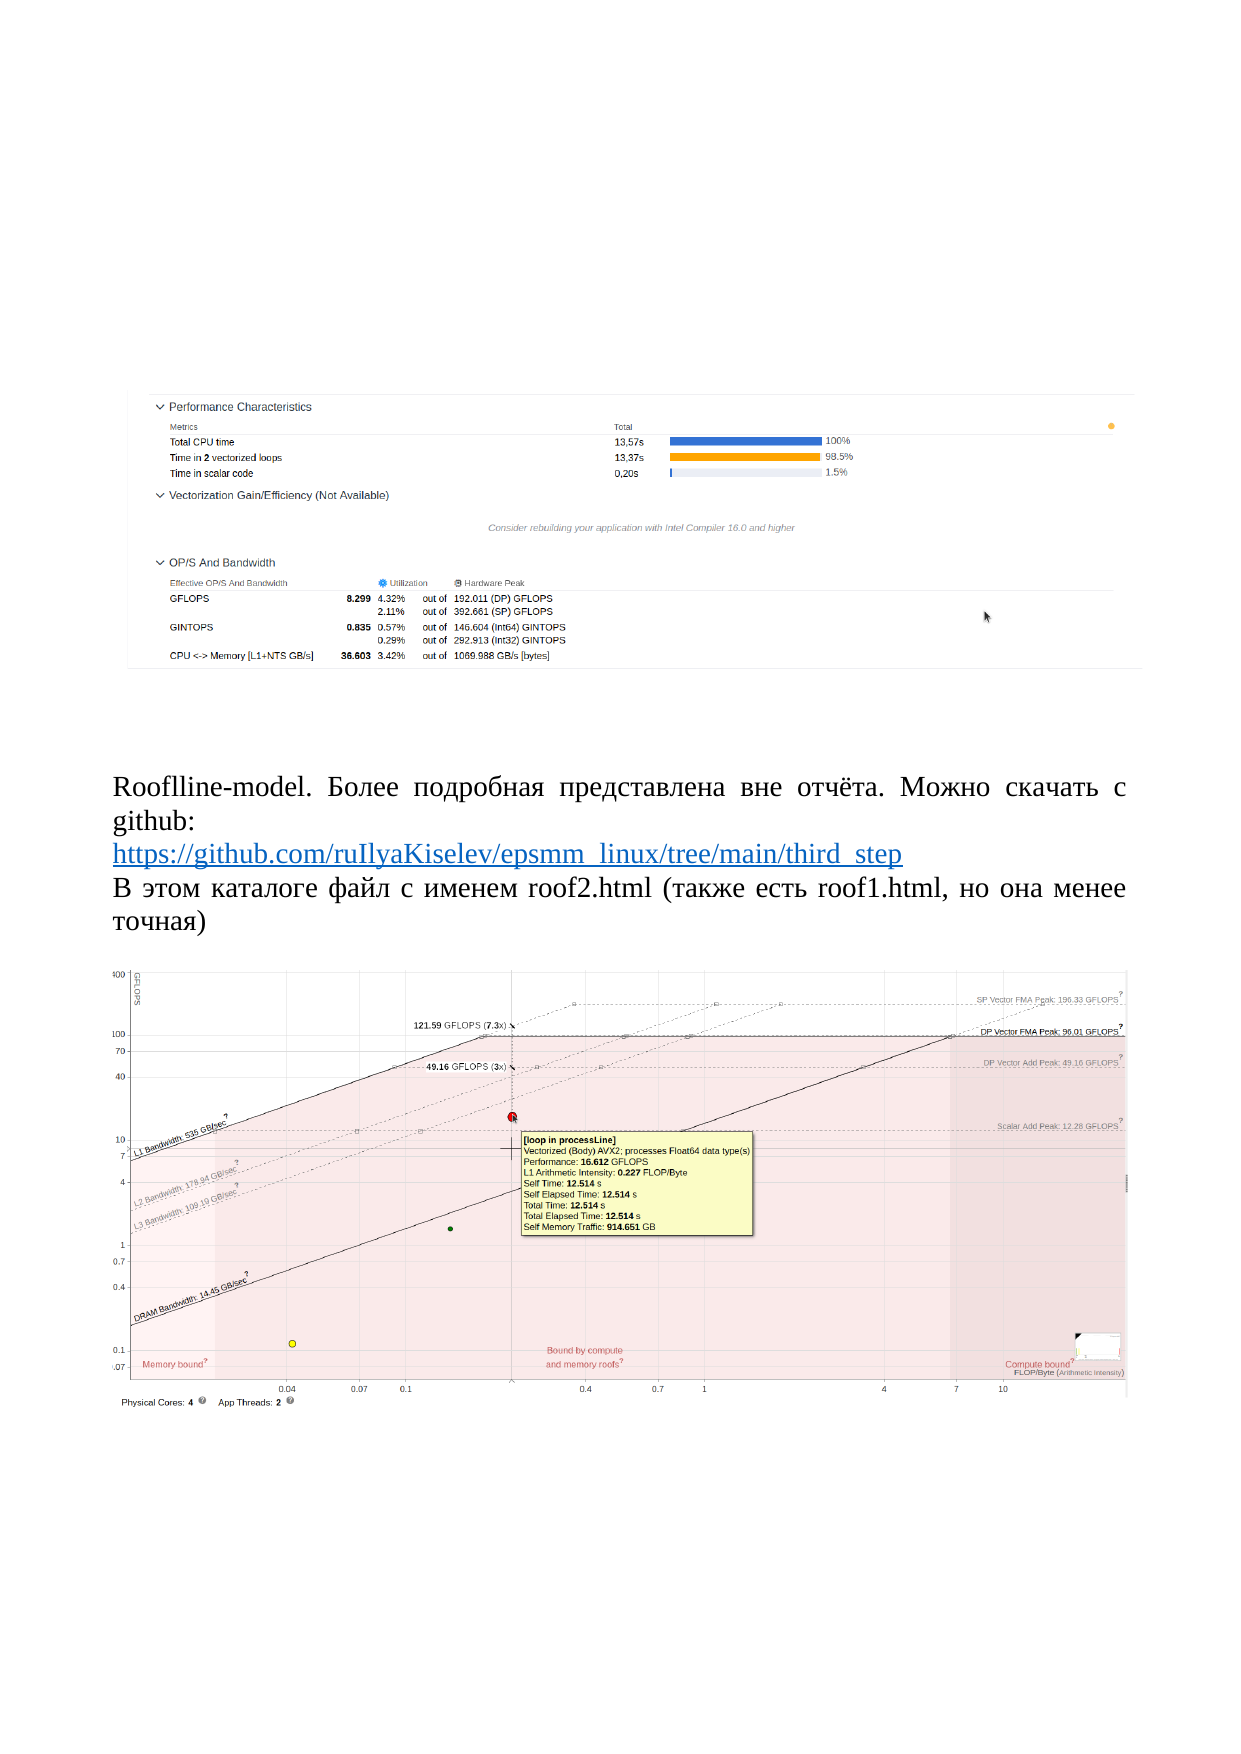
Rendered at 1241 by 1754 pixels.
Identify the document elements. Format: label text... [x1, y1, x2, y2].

text В этом каталоге файл с именем roof2.html (также есть roof1.html, но она менее точная) [112, 870, 1128, 937]
picture [127, 390, 1143, 669]
text Rooflline-model. Более подробная представлена вне отчёта. Можно скачать с github: [112, 769, 1128, 836]
text https://github.com/ruIlyaKiselev/epsmm_linux/tree/main/third_step [112, 836, 1128, 870]
picture [112, 970, 1128, 1407]
